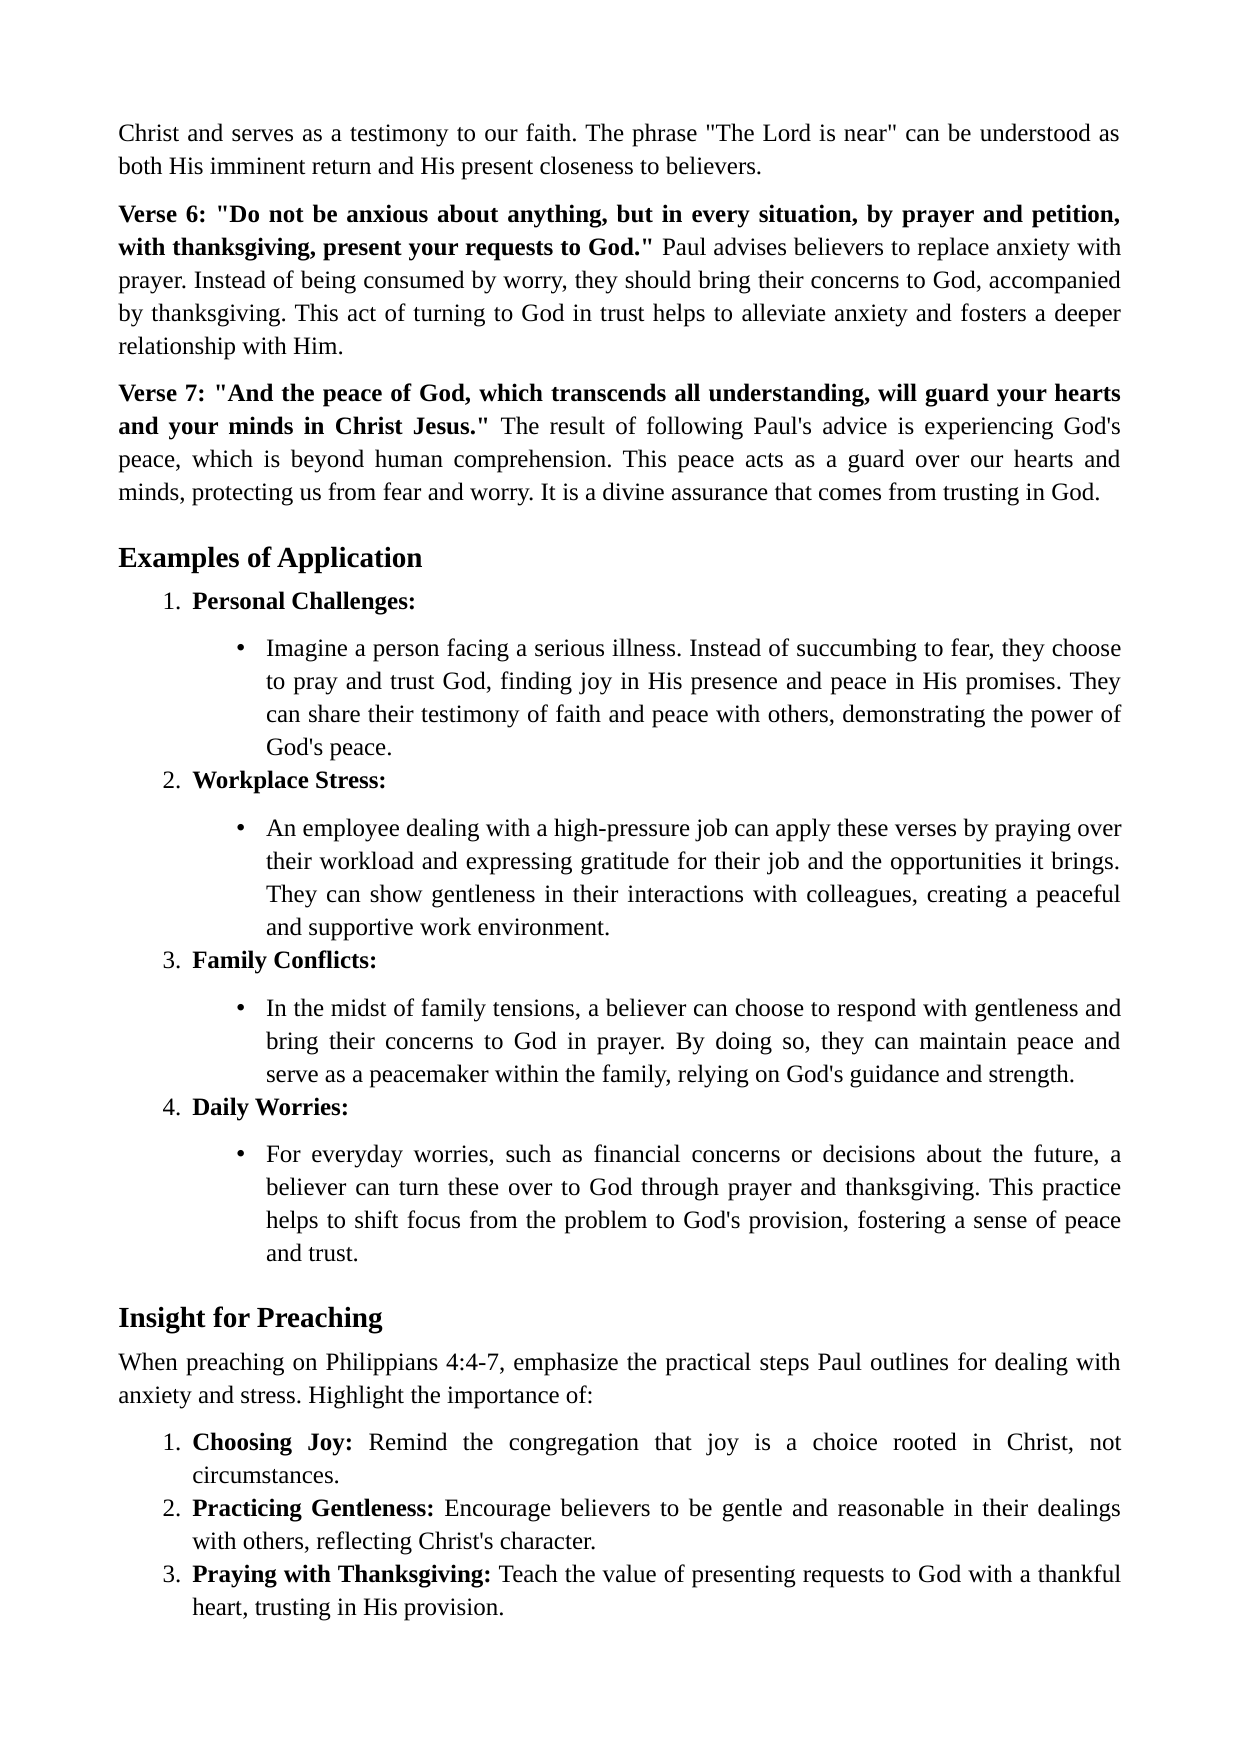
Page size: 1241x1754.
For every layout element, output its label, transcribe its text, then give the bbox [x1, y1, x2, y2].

list For everyday worries, such as financial concerns or decisions about the future, a believer can turn these over to God through prayer and thanksgiving. This practice helps to shift focus from the problem to God's provision, fostering a sense of peace and trust. [236, 1139, 1122, 1267]
list Personal Challenges: [162, 586, 1122, 614]
list In the midst of family tensions, a believer can choose to respond with gentleness and bring their concerns to God in prayer. By doing so, they can maintain peace and serve as a peacemaker within the family, relying on God's guidance and strength. [236, 993, 1122, 1087]
list Praying with Thanksgiving: Teach the value of presenting requests to God with a thankful heart, trusting in His provision. [162, 1559, 1122, 1621]
text Christ and serves as a testimony to our faith. The phrase "The Lord is near" can be understood as both His imminent return and His present closeness to believers. [118, 118, 1122, 180]
list An employee dealing with a high-pressure job can apply these verses by praying over their workload and expressing gratitude for their job and the opportunities it brings. They can show gentleness in their interactions with colleagues, creating a peaceful and supportive work environment. [236, 813, 1122, 941]
subtitle Examples of Application [118, 540, 1122, 573]
text Verse 6: "Do not be anxious about anything, but in every situation, by prayer and petition, with thanksgiving, present your requests to God." Paul advises believers to replace anxiety with prayer. Instead of being consumed by worry, they should bring their concerns to God, accompanied by thanksgiving. This act of turning to God in trust helps to alleviate anxiety and fosters a deeper relationship with Him. [118, 199, 1122, 359]
subtitle Insight for Preaching [118, 1301, 1122, 1334]
list Daily Worries: [162, 1092, 1122, 1121]
list Practicing Gentleness: Encourage believers to be gentle and reasonable in their dealings with others, reflecting Christ's character. [162, 1493, 1122, 1555]
list Imagine a person facing a serious illness. Instead of succumbing to fear, they choose to pray and trust God, finding joy in His presence and peace in His promises. They can share their testimony of faith and peace with others, demonstrating the power of God's peace. [236, 633, 1122, 761]
list Workplace Stress: [162, 765, 1122, 794]
text When preaching on Philippians 4:4-7, emphasize the practical steps Paul outlines for dealing with anxiety and stress. Highlight the importance of: [118, 1347, 1122, 1408]
list Family Conflicts: [162, 945, 1122, 974]
text Verse 7: "And the peace of God, which transcends all understanding, will guard your hearts and your minds in Christ Jesus." The result of following Paul's advice is experiencing God's peace, which is beyond human comprehension. This peace acts as a guard over our hearts and minds, protecting us from fear and worry. It is a divine assurance that comes from trusting in God. [118, 378, 1122, 506]
list Choosing Joy: Remind the congregation that joy is a choice rooted in Christ, not circumstances. [162, 1427, 1122, 1489]
